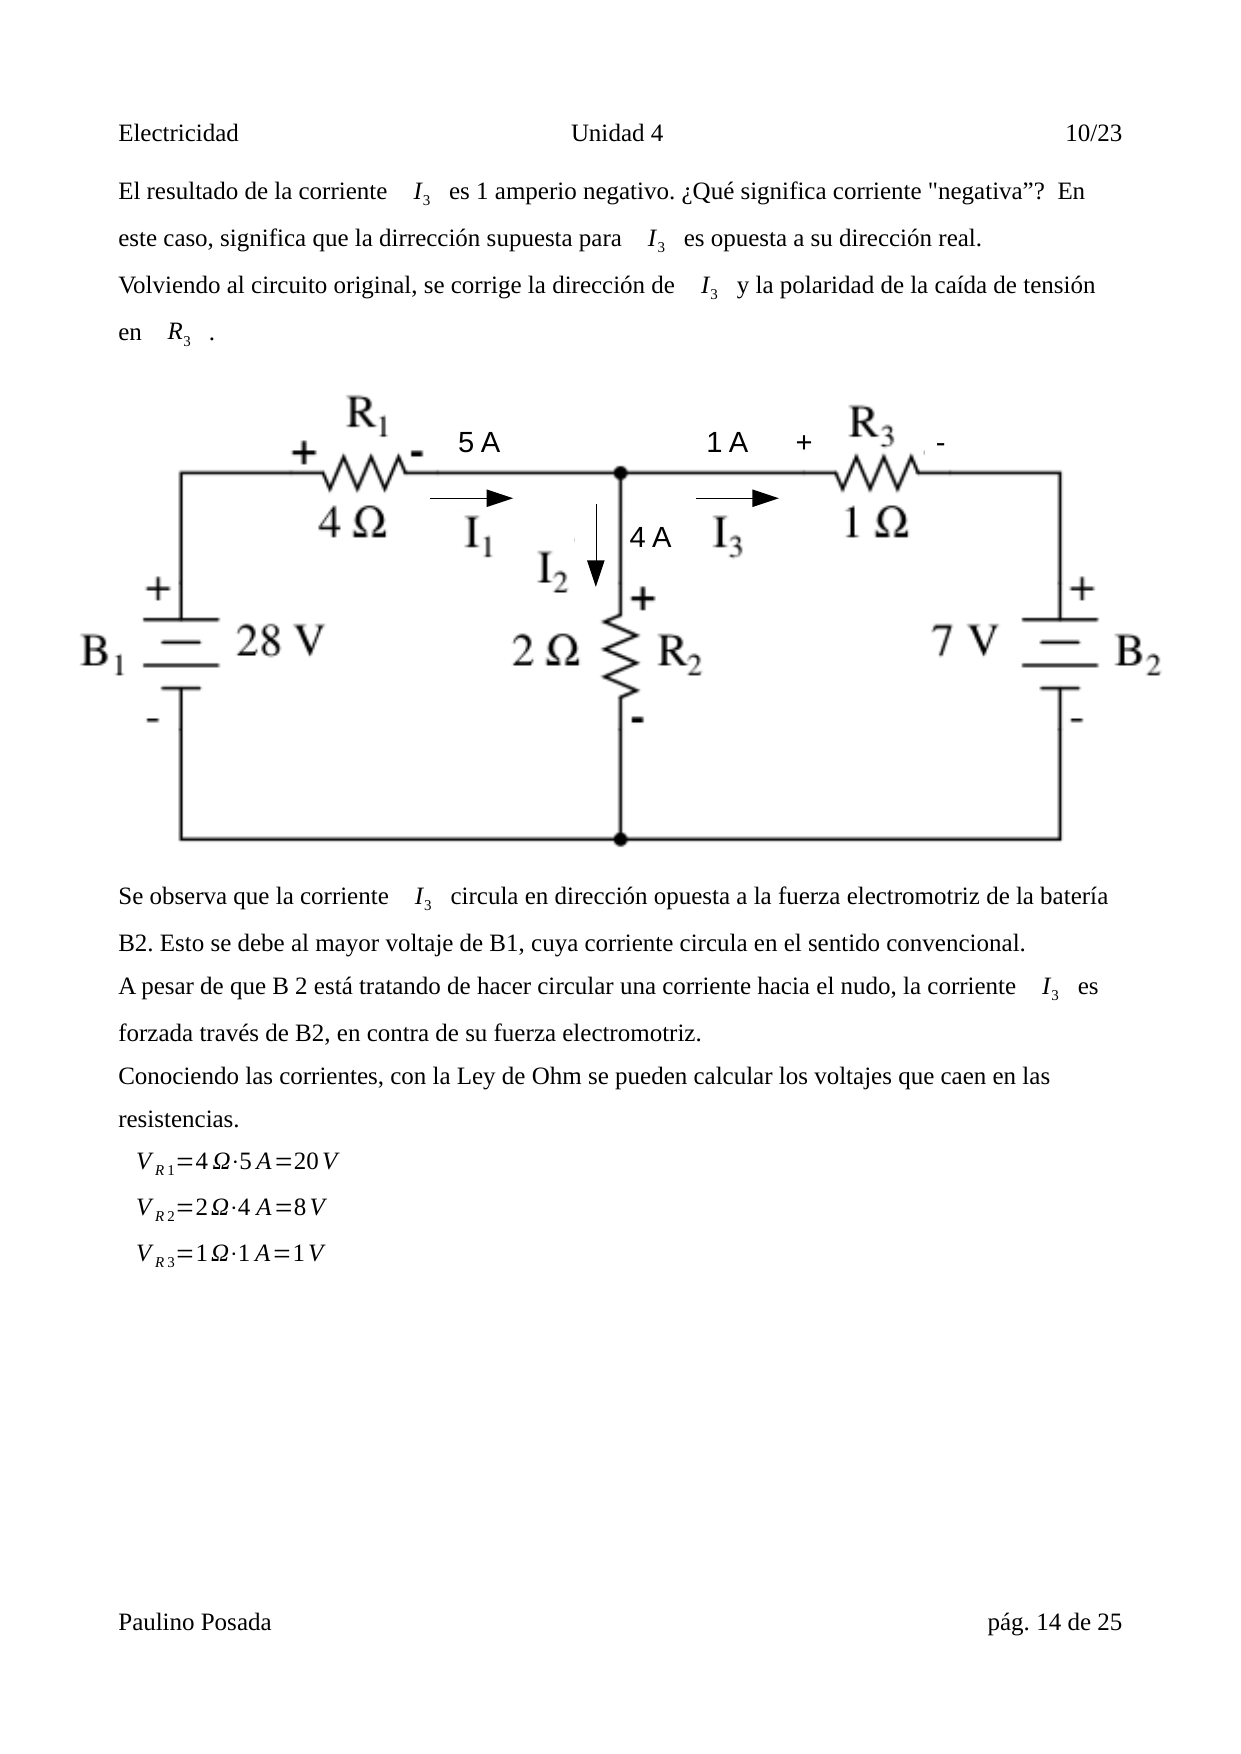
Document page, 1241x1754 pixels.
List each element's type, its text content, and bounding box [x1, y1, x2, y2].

text Conociendo las corrientes, con la Ley de Ohm se pueden calcular los voltajes que caen en las resistencias. [118, 1061, 1122, 1133]
text Volviendo al circuito original, se corrige la dirección de y la polaridad de la caída de tensión en . [118, 270, 1122, 349]
text El resultado de la corriente es 1 amperio negativo. ¿Qué significa corriente "negativa”? En este caso, significa que la dirrección supuesta para es opuesta a su dirección real. [118, 176, 1122, 256]
text A pesar de que B 2 está tratando de hacer circular una corriente hacia el nudo, la corriente es forzada través de B2, en contra de su fuerza electromotriz. [118, 971, 1122, 1047]
picture [59, 378, 1182, 859]
text Se observa que la corriente circula en dirección opuesta a la fuerza electromotriz de la batería B2. Esto se debe al mayor voltaje de B1, cuya corriente circula en el sentido convencional. [118, 881, 1122, 957]
